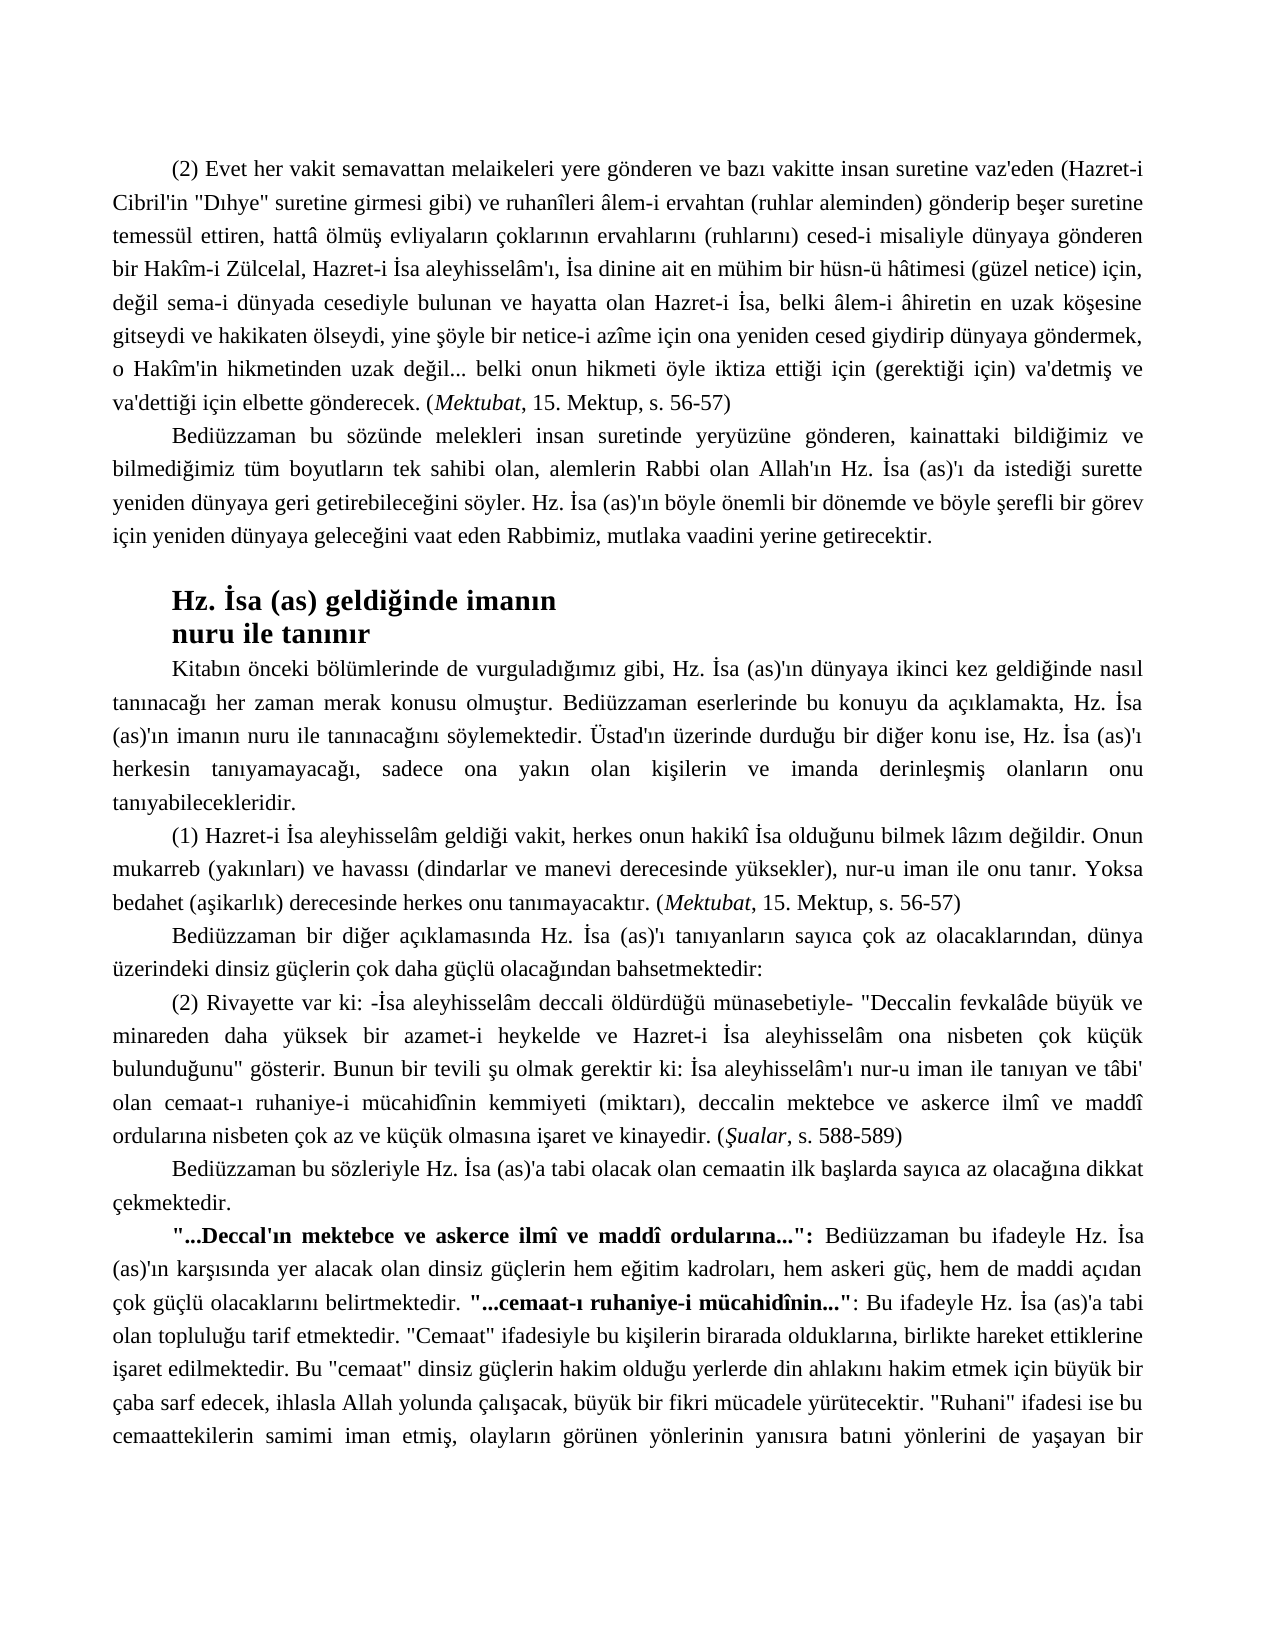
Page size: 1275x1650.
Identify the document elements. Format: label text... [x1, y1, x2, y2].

text (2) Evet her vakit semavattan melaikeleri yere gönderen ve bazı vakitte insan suretine vaz'eden (Hazret-i Cibril'in "Dıhye" suretine girmesi gibi) ve ruhanîleri âlem-i ervahtan (ruhlar aleminden) gönderip beşer suretine temessül ettiren, hattâ ölmüş evliyaların çoklarının ervahlarını (ruhlarını) cesed-i misaliyle dünyaya gönderen bir Hakîm-i Zülcelal, Hazret-i İsa aleyhisselâm'ı, İsa dinine ait en mühim bir hüsn-ü hâtimesi (güzel netice) için, değil sema-i dünyada cesediyle bulunan ve hayatta olan Hazret-i İsa, belki âlem-i âhiretin en uzak köşesine gitseydi ve hakikaten ölseydi, yine şöyle bir netice-i azîme için ona yeniden cesed giydirip dünyaya göndermek, o Hakîm'in hikmetinden uzak değil... belki onun hikmeti öyle iktiza ettiği için (gerektiği için) va'detmiş ve va'dettiği için elbette gönderecek. (Mektubat, 15. Mektup, s. 56-57) [112, 150, 1145, 417]
text (2) Rivayette var ki: -İsa aleyhisselâm deccali öldürdüğü münasebetiyle- "Deccalin fevkalâde büyük ve minareden daha yüksek bir azamet-i heykelde ve Hazret-i İsa aleyhisselâm ona nisbeten çok küçük bulunduğunu" gösterir. Bunun bir tevili şu olmak gerektir ki: İsa aleyhisselâm'ı nur-u iman ile tanıyan ve tâbi' olan cemaat-ı ruhaniye-i mücahidînin kemmiyeti (miktarı), deccalin mektebce ve askerce ilmî ve maddî ordularına nisbeten çok az ve küçük olmasına işaret ve kinayedir. (Şualar, s. 588-589) [112, 983, 1145, 1150]
text Bediüzzaman bu sözünde melekleri insan suretinde yeryüzüne gönderen, kainattaki bildiğimiz ve bilmediğimiz tüm boyutların tek sahibi olan, alemlerin Rabbi olan Allah'ın Hz. İsa (as)'ı da istediği surette yeniden dünyaya geri getirebileceğini söyler. Hz. İsa (as)'ın böyle önemli bir dönemde ve böyle şerefli bir görev için yeniden dünyaya geleceğini vaat eden Rabbimiz, mutlaka vaadini yerine getirecektir. [112, 417, 1145, 550]
text Bediüzzaman bir diğer açıklamasında Hz. İsa (as)'ı tanıyanların sayıca çok az olacaklarından, dünya üzerindeki dinsiz güçlerin çok daha güçlü olacağından bahsetmektedir: [112, 917, 1145, 983]
text Bediüzzaman bu sözleriyle Hz. İsa (as)'a tabi olacak olan cemaatin ilk başlarda sayıca az olacağına dikkat çekmektedir. [112, 1150, 1145, 1217]
text (1) Hazret-i İsa aleyhisselâm geldiği vakit, herkes onun hakikî İsa olduğunu bilmek lâzım değildir. Onun mukarreb (yakınları) ve havassı (dindarlar ve manevi derecesinde yüksekler), nur-u iman ile onu tanır. Yoksa bedahet (aşikarlık) derecesinde herkes onu tanımayacaktır. (Mektubat, 15. Mektup, s. 56-57) [112, 817, 1145, 917]
text Kitabın önceki bölümlerinde de vurguladığımız gibi, Hz. İsa (as)'ın dünyaya ikinci kez geldiğinde nasıl tanınacağı her zaman merak konusu olmuştur. Bediüzzaman eserlerinde bu konuyu da açıklamakta, Hz. İsa (as)'ın imanın nuru ile tanınacağını söylemektedir. Üstad'ın üzerinde durduğu bir diğer konu ise, Hz. İsa (as)'ı herkesin tanıyamayacağı, sadece ona yakın olan kişilerin ve imanda derinleşmiş olanların onu tanıyabilecekleridir. [112, 650, 1145, 817]
text nuru ile tanınır [112, 617, 1145, 650]
text "...Deccal'ın mektebce ve askerce ilmî ve maddî ordularına...": Bediüzzaman bu ifadeyle Hz. İsa (as)'ın karşısında yer alacak olan dinsiz güçlerin hem eğitim kadroları, hem askeri güç, hem de maddi açıdan çok güçlü olacaklarını belirtmektedir. "...cemaat-ı ruhaniye-i mücahidînin...": Bu ifadeyle Hz. İsa (as)'a tabi olan topluluğu tarif etmektedir. "Cemaat" ifadesiyle bu kişilerin birarada olduklarına, birlikte hareket ettiklerine işaret edilmektedir. Bu "cemaat" dinsiz güçlerin hakim olduğu yerlerde din ahlakını hakim etmek için büyük bir çaba sarf edecek, ihlasla Allah yolunda çalışacak, büyük bir fikri mücadele yürütecektir. "Ruhani" ifadesi ise bu cemaattekilerin samimi iman etmiş, olayların görünen yönlerinin yanısıra batıni yönlerini de yaşayan bir [112, 1217, 1145, 1450]
text Hz. İsa (as) geldiğinde imanın [112, 583, 1145, 617]
